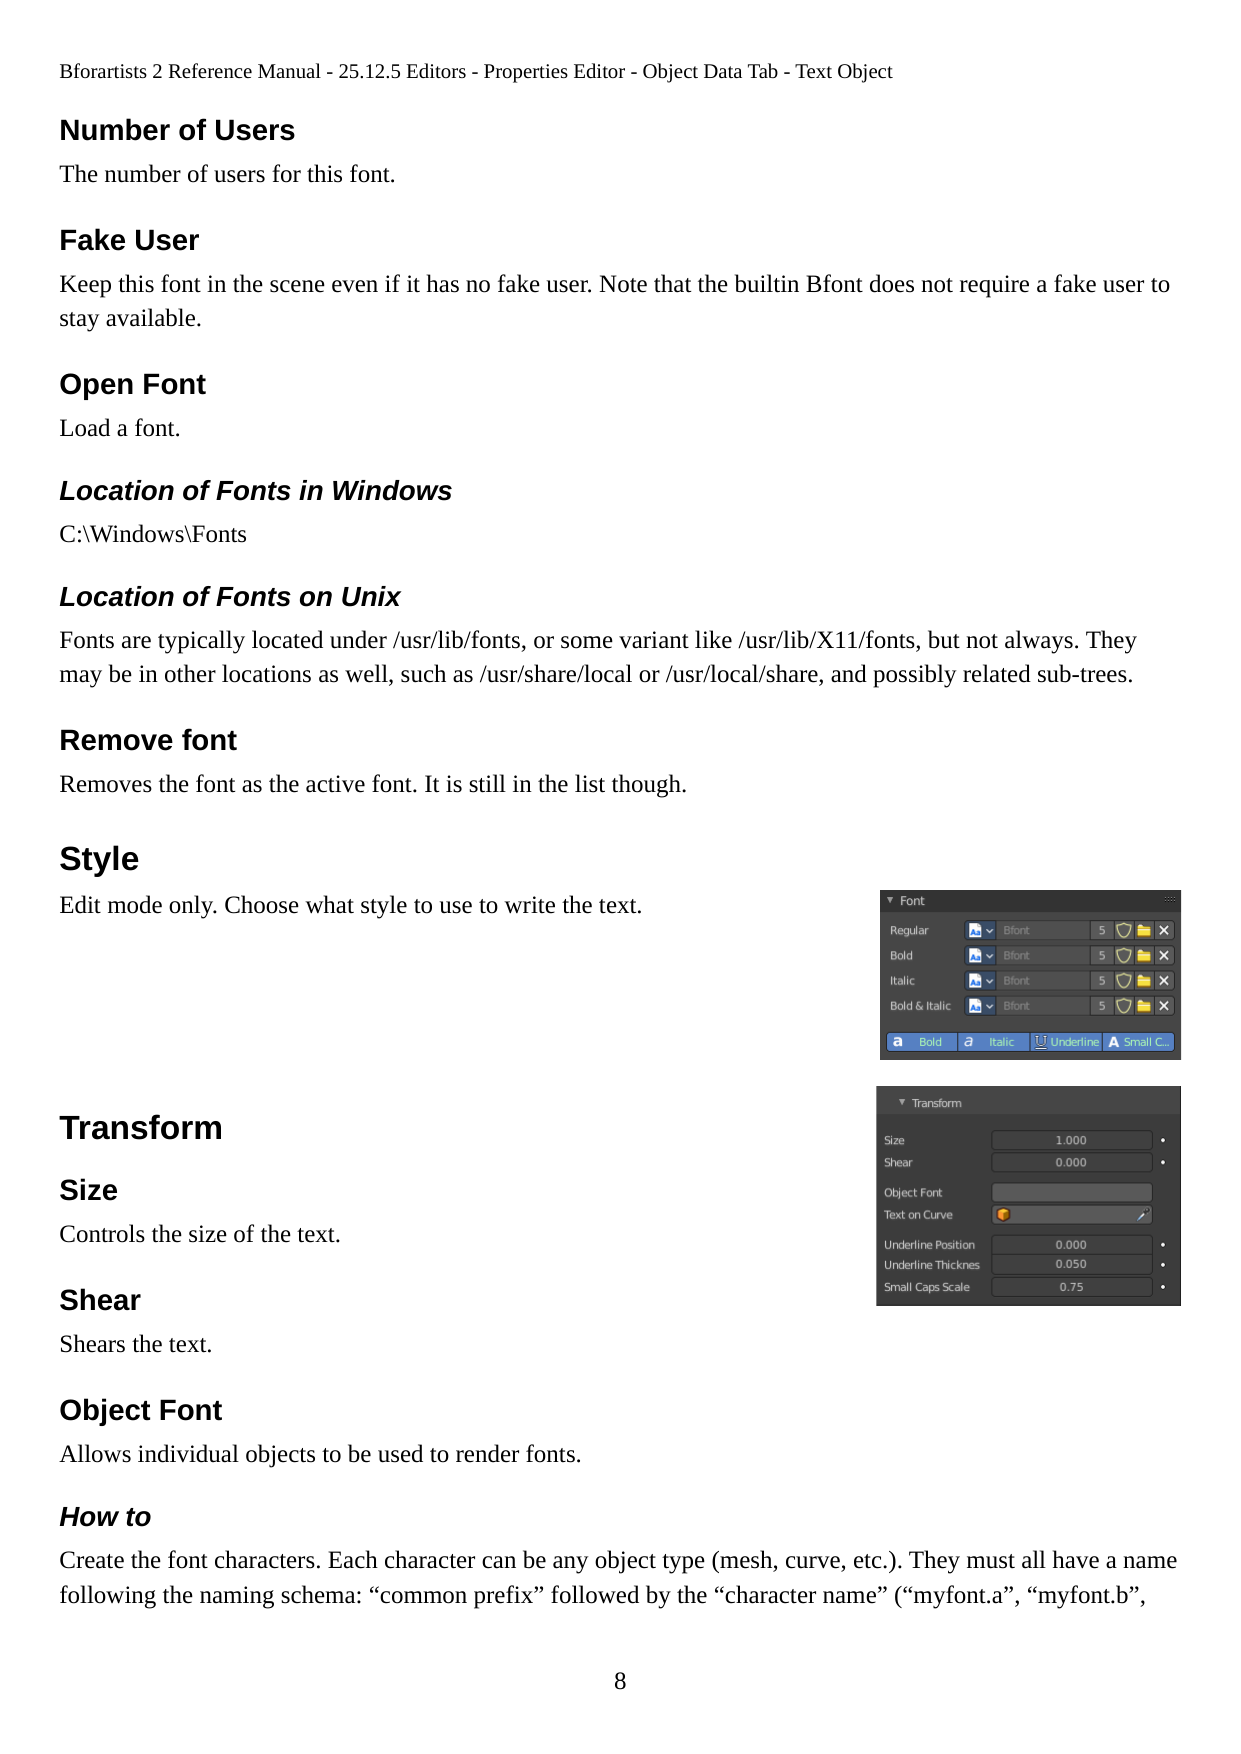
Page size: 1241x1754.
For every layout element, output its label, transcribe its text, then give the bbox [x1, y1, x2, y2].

text Shears the text. [59, 1329, 1181, 1358]
text Create the font characters. Each character can be any object type (mesh, curve, etc.). They must all have a name following the naming schema: “common prefix” followed by the “character name” (“myfont.a”, “myfont.b”, [59, 1545, 1181, 1608]
subtitle Number of Users [59, 113, 1181, 146]
text Edit mode only. Choose what style to use to write the text. [59, 890, 880, 919]
text Fonts are typically located under /usr/lib/fonts, or some variant like /usr/lib/X11/fonts, but not always. They may be in other locations as well, such as /usr/share/local or /usr/local/share, and possibly related sub-trees. [59, 625, 1181, 688]
subtitle Remove font [59, 723, 1181, 757]
text C:\Windows\Fonts [59, 519, 1181, 548]
text Keep this font in the scene even if it has no fake user. Note that the builtin Bfont does not require a fake user to stay available. [59, 269, 1181, 332]
subtitle Location of Fonts in Windows [59, 475, 1181, 507]
subtitle Size [59, 1173, 876, 1207]
subtitle Fake User [59, 222, 1181, 256]
text Removes the font as the active font. It is still in the list though. [59, 769, 1181, 798]
picture [876, 1086, 1182, 1306]
subtitle Shear [59, 1283, 1181, 1317]
text Load a font. [59, 413, 1181, 442]
text Controls the size of the text. [59, 1219, 876, 1248]
subtitle Transform [59, 1107, 876, 1146]
picture [880, 890, 1182, 1060]
subtitle How to [59, 1501, 1181, 1533]
text The number of users for this font. [59, 159, 1181, 188]
subtitle Object Font [59, 1393, 1181, 1427]
subtitle Location of Fonts on Unix [59, 581, 1181, 612]
subtitle Open Font [59, 367, 1181, 401]
subtitle Style [59, 839, 1181, 878]
text Allows individual objects to be used to render fonts. [59, 1439, 1181, 1468]
